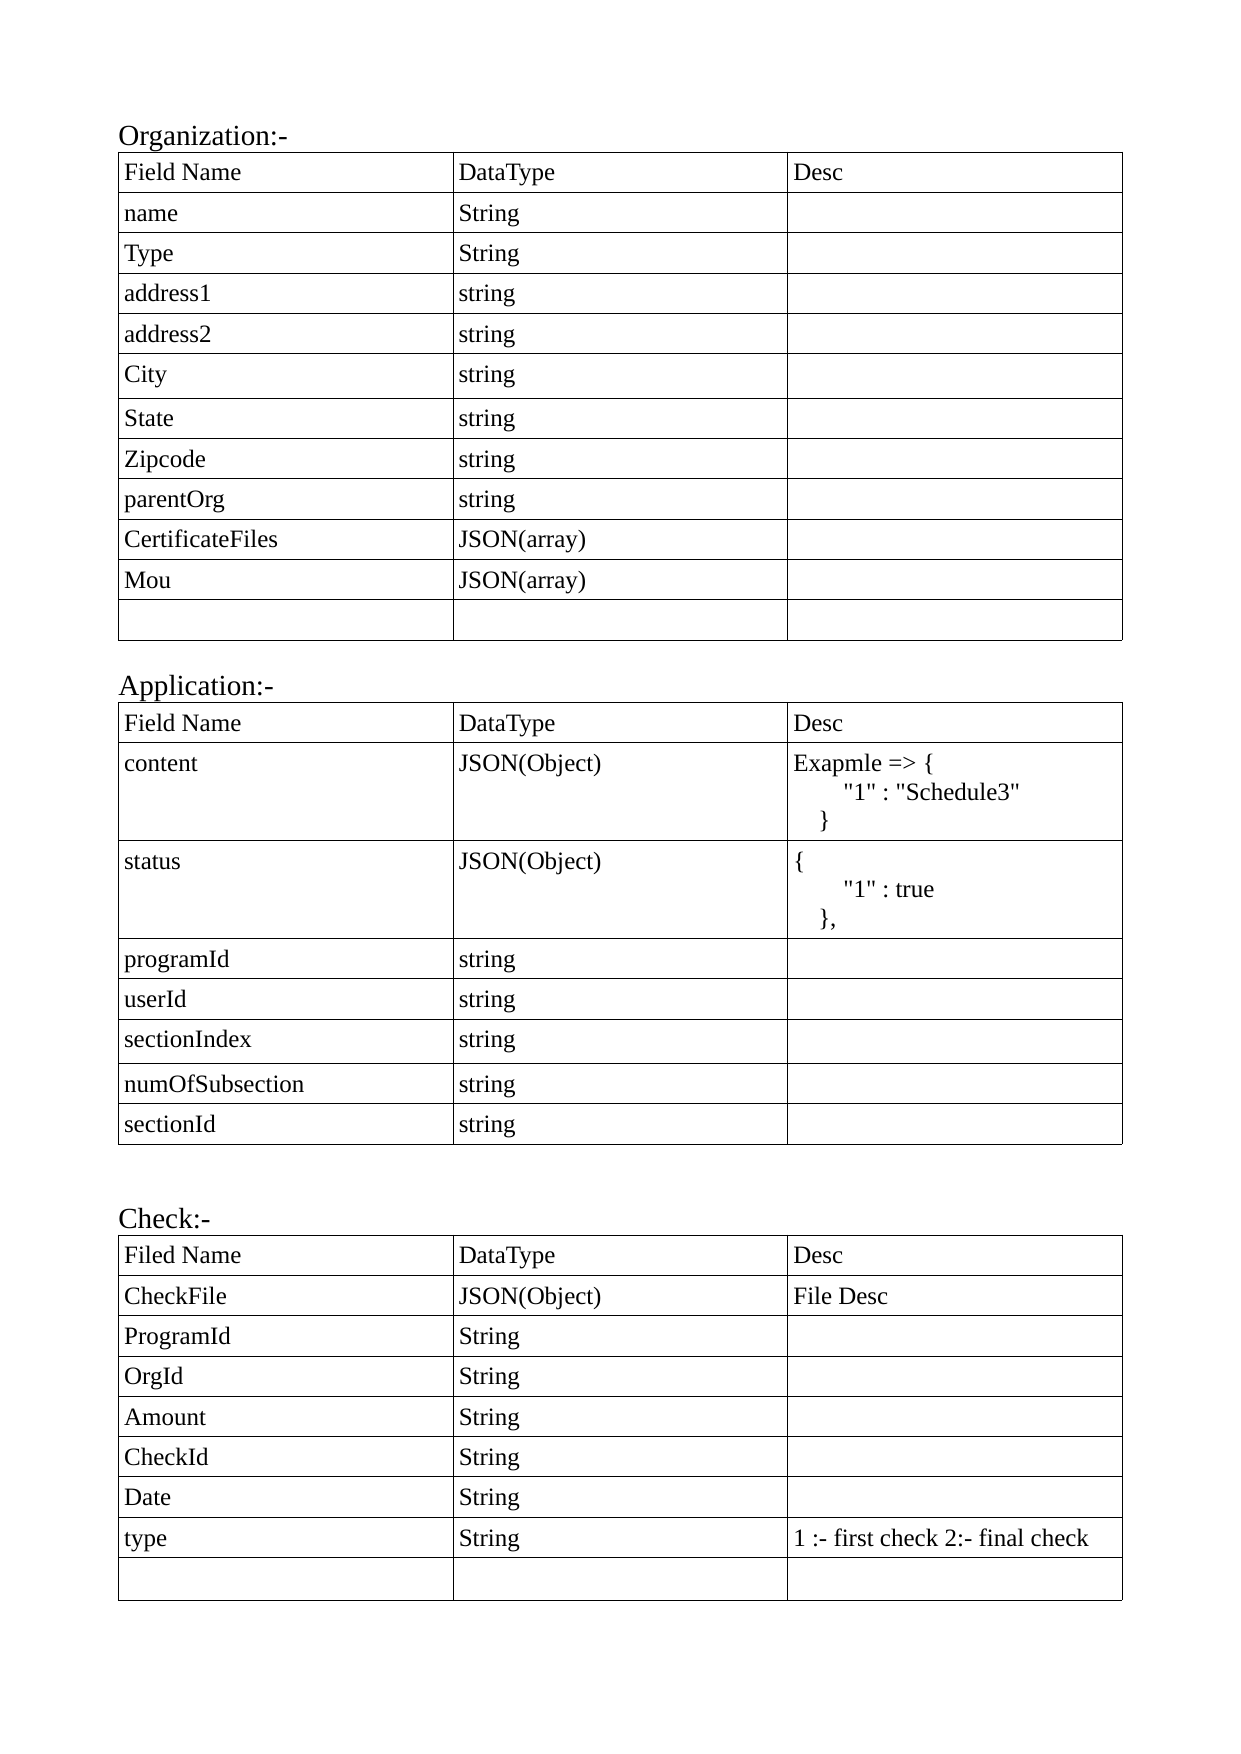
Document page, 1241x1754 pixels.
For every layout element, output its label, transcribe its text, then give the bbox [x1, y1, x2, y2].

table_header Desc [788, 153, 1122, 192]
table_cell String [454, 1518, 787, 1557]
table_cell string [454, 274, 787, 313]
table_header Filed Name [119, 1236, 453, 1275]
table_cell [788, 1064, 1122, 1103]
text Application:- [118, 668, 1122, 702]
table_cell [788, 1558, 1122, 1600]
table_cell ProgramId [119, 1316, 453, 1356]
table_cell string [454, 479, 787, 518]
table_cell Zipcode [119, 439, 453, 478]
table_cell [454, 600, 787, 639]
table_cell [788, 439, 1122, 478]
table_cell [788, 314, 1122, 353]
table_cell [788, 560, 1122, 599]
table_cell [788, 520, 1122, 559]
table_cell [788, 354, 1122, 398]
table_cell String [454, 1397, 787, 1436]
table_cell OrgId [119, 1357, 453, 1396]
table_cell [788, 1316, 1122, 1356]
table_cell CheckFile [119, 1276, 453, 1315]
table_cell File Desc [788, 1276, 1122, 1315]
table_cell String [454, 1477, 787, 1517]
table_header Field Name [119, 703, 453, 742]
table_cell { "1" : true }, [788, 841, 1122, 938]
table_cell CertificateFiles [119, 520, 453, 559]
table_cell sectionId [119, 1104, 453, 1143]
table_cell [788, 1437, 1122, 1476]
table_cell [788, 1020, 1122, 1063]
table_cell Amount [119, 1397, 453, 1436]
table_cell [788, 1104, 1122, 1143]
table_cell string [454, 1020, 787, 1063]
table_cell 1 :- first check 2:- final check [788, 1518, 1122, 1557]
table_header DataType [454, 703, 787, 742]
table_header Field Name [119, 153, 453, 192]
table_cell JSON(Object) [454, 743, 787, 840]
table_cell JSON(Object) [454, 841, 787, 938]
table_cell State [119, 399, 453, 438]
table_cell [119, 600, 453, 639]
table_cell JSON(array) [454, 560, 787, 599]
table_cell string [454, 314, 787, 353]
table_cell Type [119, 233, 453, 273]
table_cell [788, 939, 1122, 978]
table_cell [454, 1558, 787, 1600]
table_cell String [454, 233, 787, 273]
table_cell String [454, 1437, 787, 1476]
table_cell string [454, 939, 787, 978]
table_header DataType [454, 1236, 787, 1275]
table_cell Mou [119, 560, 453, 599]
table_cell string [454, 979, 787, 1018]
text Organization:- [118, 118, 1122, 152]
table_cell String [454, 193, 787, 232]
table_header DataType [454, 153, 787, 192]
table_cell [788, 1477, 1122, 1517]
table_cell address2 [119, 314, 453, 353]
text Check:- [118, 1201, 1122, 1234]
table_cell [788, 274, 1122, 313]
table_cell string [454, 399, 787, 438]
table_cell numOfSubsection [119, 1064, 453, 1103]
table_cell [788, 979, 1122, 1018]
table_cell [788, 600, 1122, 639]
table_cell sectionIndex [119, 1020, 453, 1063]
table_cell [788, 233, 1122, 273]
table_cell parentOrg [119, 479, 453, 518]
table_cell JSON(array) [454, 520, 787, 559]
table_cell userId [119, 979, 453, 1018]
table_cell string [454, 1064, 787, 1103]
table_header Desc [788, 1236, 1122, 1275]
table_cell string [454, 1104, 787, 1143]
table_cell status [119, 841, 453, 938]
table_cell string [454, 354, 787, 398]
table_cell string [454, 439, 787, 478]
table_cell Exapmle => { "1" : "Schedule3" } [788, 743, 1122, 840]
table_cell CheckId [119, 1437, 453, 1476]
table_cell [788, 1357, 1122, 1396]
table_cell String [454, 1316, 787, 1356]
table_cell type [119, 1518, 453, 1557]
table_cell address1 [119, 274, 453, 313]
table_cell JSON(Object) [454, 1276, 787, 1315]
table_cell [788, 399, 1122, 438]
table_cell Date [119, 1477, 453, 1517]
table_cell name [119, 193, 453, 232]
table_cell [788, 193, 1122, 232]
table_cell content [119, 743, 453, 840]
table_cell [788, 1397, 1122, 1436]
table_cell [119, 1558, 453, 1600]
table_cell [788, 479, 1122, 518]
table_cell City [119, 354, 453, 398]
table_cell String [454, 1357, 787, 1396]
table_cell programId [119, 939, 453, 978]
table_header Desc [788, 703, 1122, 742]
